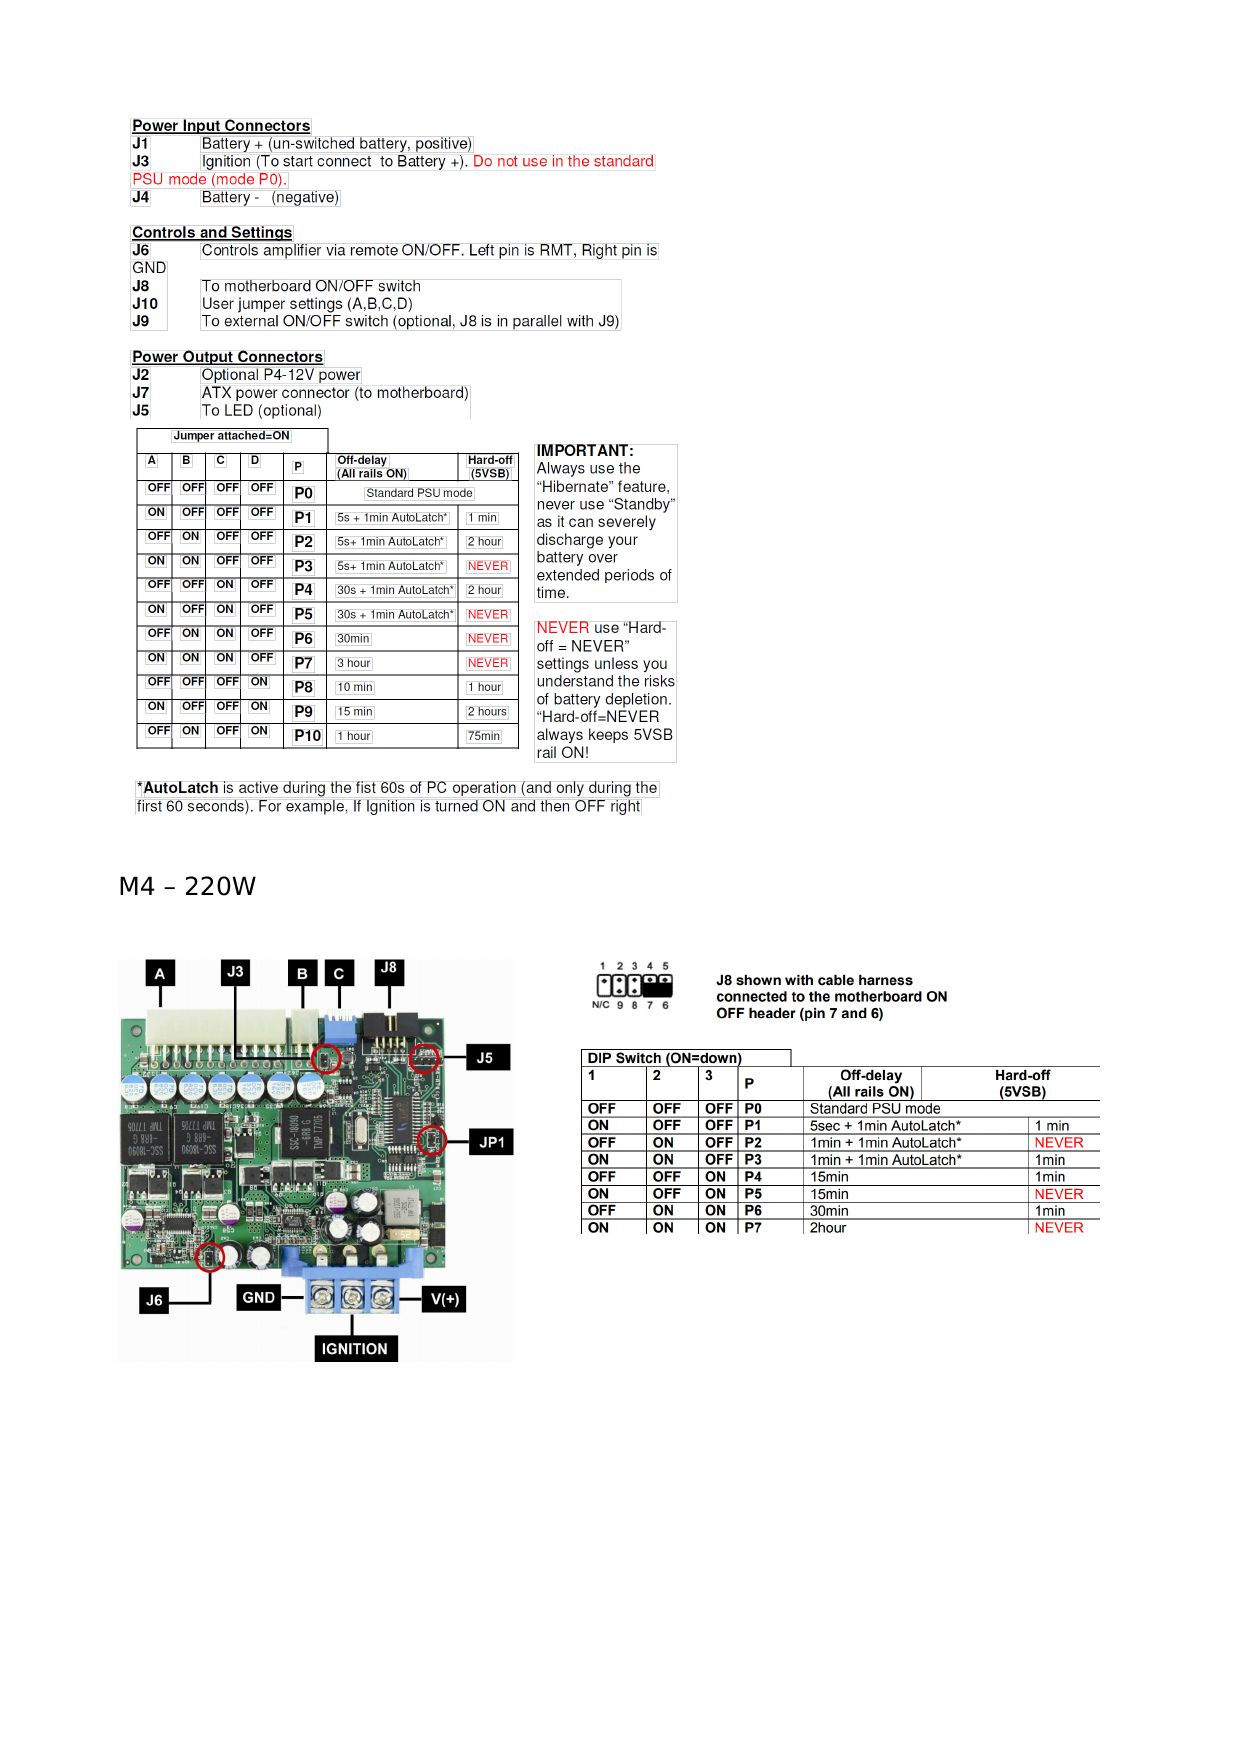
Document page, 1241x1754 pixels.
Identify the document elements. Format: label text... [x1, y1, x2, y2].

picture [118, 118, 679, 815]
picture [580, 954, 1100, 1234]
text M4 – 220W [118, 873, 1122, 902]
picture [118, 954, 573, 1362]
